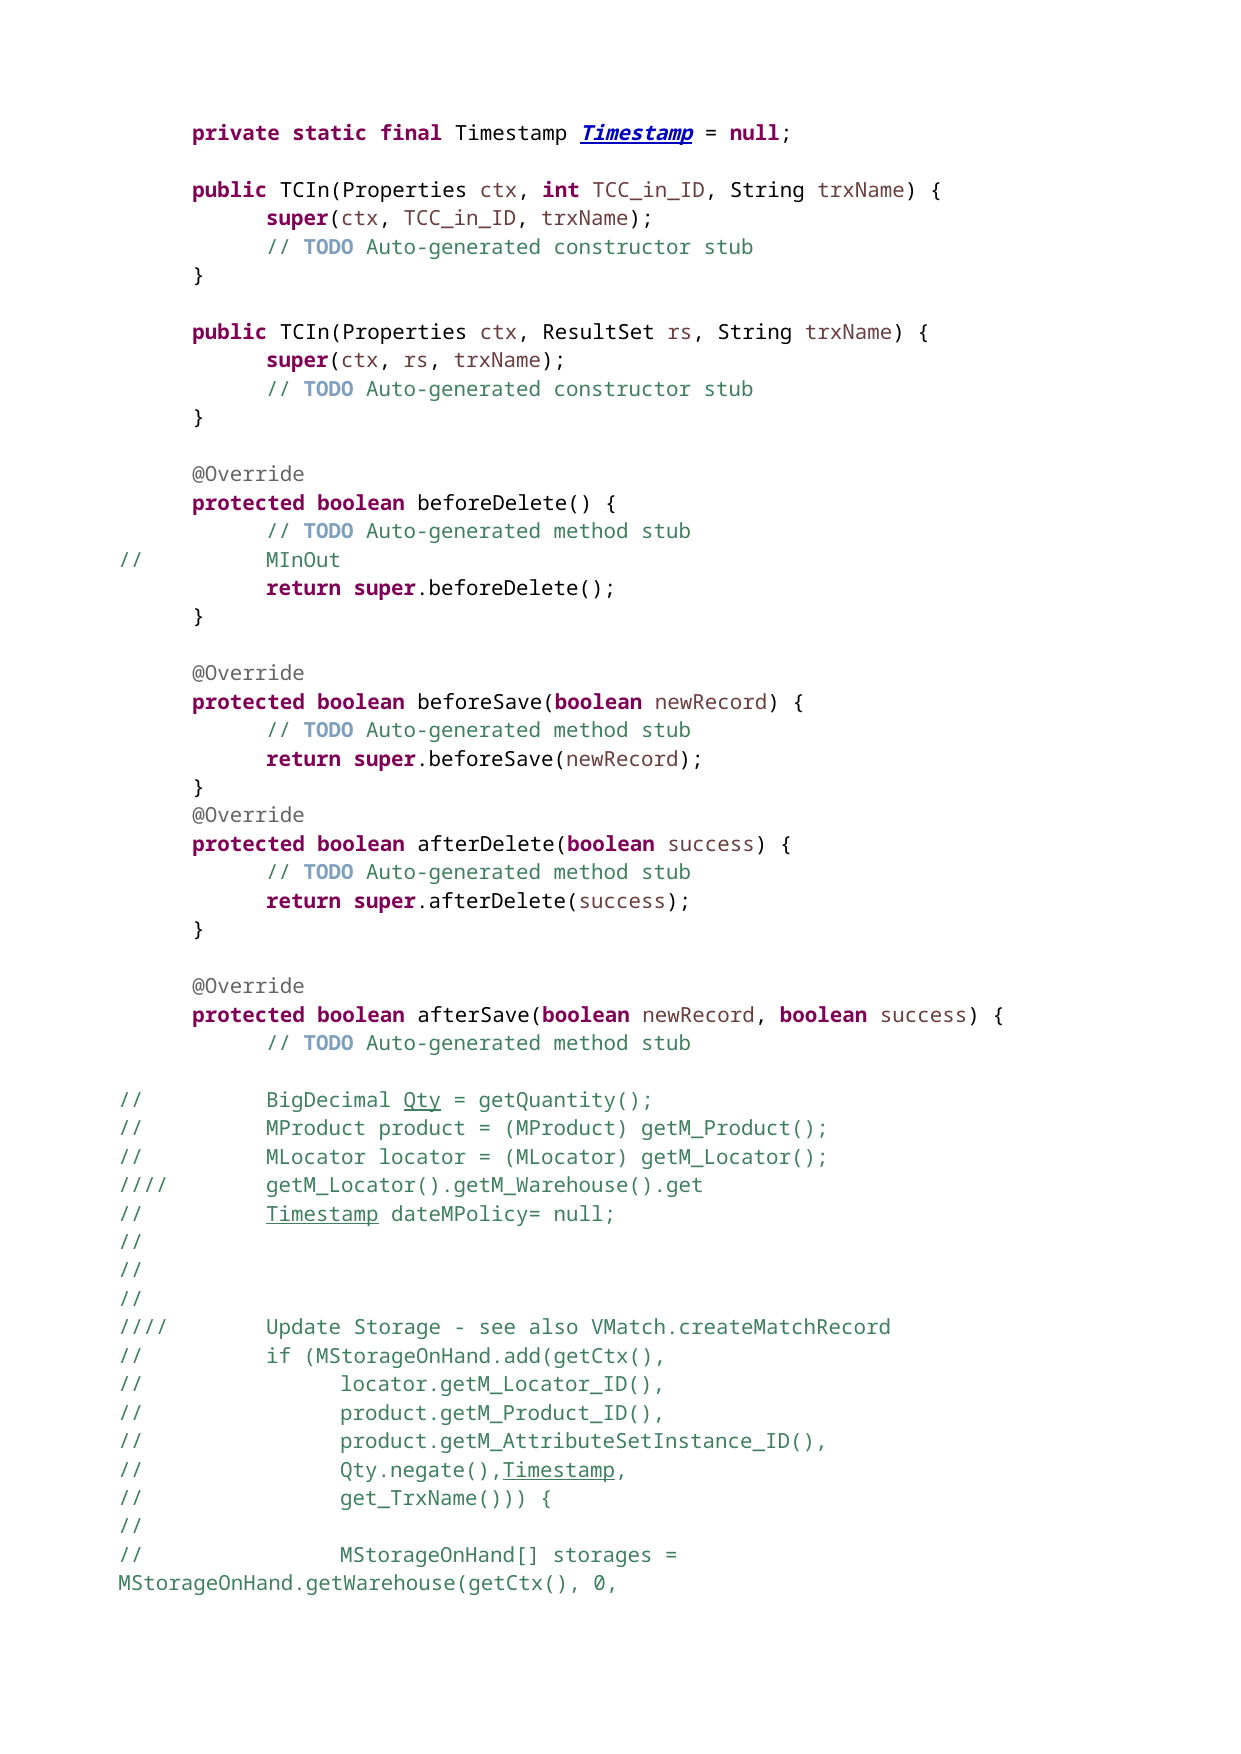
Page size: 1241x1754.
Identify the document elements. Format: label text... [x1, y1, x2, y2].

text // TODO Auto-generated method stub [118, 1028, 1122, 1057]
text // TODO Auto-generated constructor stub [118, 374, 1122, 402]
text // TODO Auto-generated method stub [118, 715, 1122, 744]
text // MLocator locator = (MLocator) getM_Locator(); [118, 1142, 1122, 1170]
text @Override [118, 459, 1122, 488]
text @Override [118, 971, 1122, 1000]
text // [118, 1227, 1122, 1256]
text private static final Timestamp Timestamp = null; [118, 118, 1122, 147]
text // product.getM_Product_ID(), [118, 1398, 1122, 1426]
text super(ctx, TCC_in_ID, trxName); [118, 203, 1122, 232]
text // [118, 1256, 1122, 1284]
text // MInOut [118, 545, 1122, 573]
text } [118, 602, 1122, 630]
text protected boolean afterDelete(boolean success) { [118, 829, 1122, 857]
text return super.beforeDelete(); [118, 573, 1122, 602]
text // product.getM_AttributeSetInstance_ID(), [118, 1426, 1122, 1455]
text return super.afterDelete(success); [118, 886, 1122, 914]
text // [118, 1284, 1122, 1312]
text // TODO Auto-generated constructor stub [118, 232, 1122, 260]
text // Qty.negate(),Timestamp, [118, 1455, 1122, 1483]
text // if (MStorageOnHand.add(getCtx(), [118, 1341, 1122, 1369]
text // MStorageOnHand[] storages = MStorageOnHand.getWarehouse(getCtx(), 0, [118, 1540, 1122, 1597]
text @Override [118, 658, 1122, 687]
text } [118, 772, 1122, 801]
text public TCIn(Properties ctx, int TCC_in_ID, String trxName) { [118, 175, 1122, 203]
text // TODO Auto-generated method stub [118, 516, 1122, 545]
text } [118, 260, 1122, 289]
text // BigDecimal Qty = getQuantity(); [118, 1085, 1122, 1113]
text } [118, 402, 1122, 431]
text // locator.getM_Locator_ID(), [118, 1369, 1122, 1398]
text public TCIn(Properties ctx, ResultSet rs, String trxName) { [118, 317, 1122, 346]
text protected boolean beforeDelete() { [118, 488, 1122, 516]
text //// Update Storage - see also VMatch.createMatchRecord [118, 1312, 1122, 1341]
text } [118, 914, 1122, 943]
text protected boolean afterSave(boolean newRecord, boolean success) { [118, 1000, 1122, 1028]
text super(ctx, rs, trxName); [118, 346, 1122, 374]
text // MProduct product = (MProduct) getM_Product(); [118, 1113, 1122, 1142]
text // [118, 1512, 1122, 1540]
text protected boolean beforeSave(boolean newRecord) { [118, 687, 1122, 715]
text // TODO Auto-generated method stub [118, 857, 1122, 886]
text //// getM_Locator().getM_Warehouse().get [118, 1170, 1122, 1199]
text return super.beforeSave(newRecord); [118, 744, 1122, 772]
text @Override [118, 801, 1122, 829]
text // get_TrxName())) { [118, 1483, 1122, 1512]
text // Timestamp dateMPolicy= null; [118, 1199, 1122, 1227]
